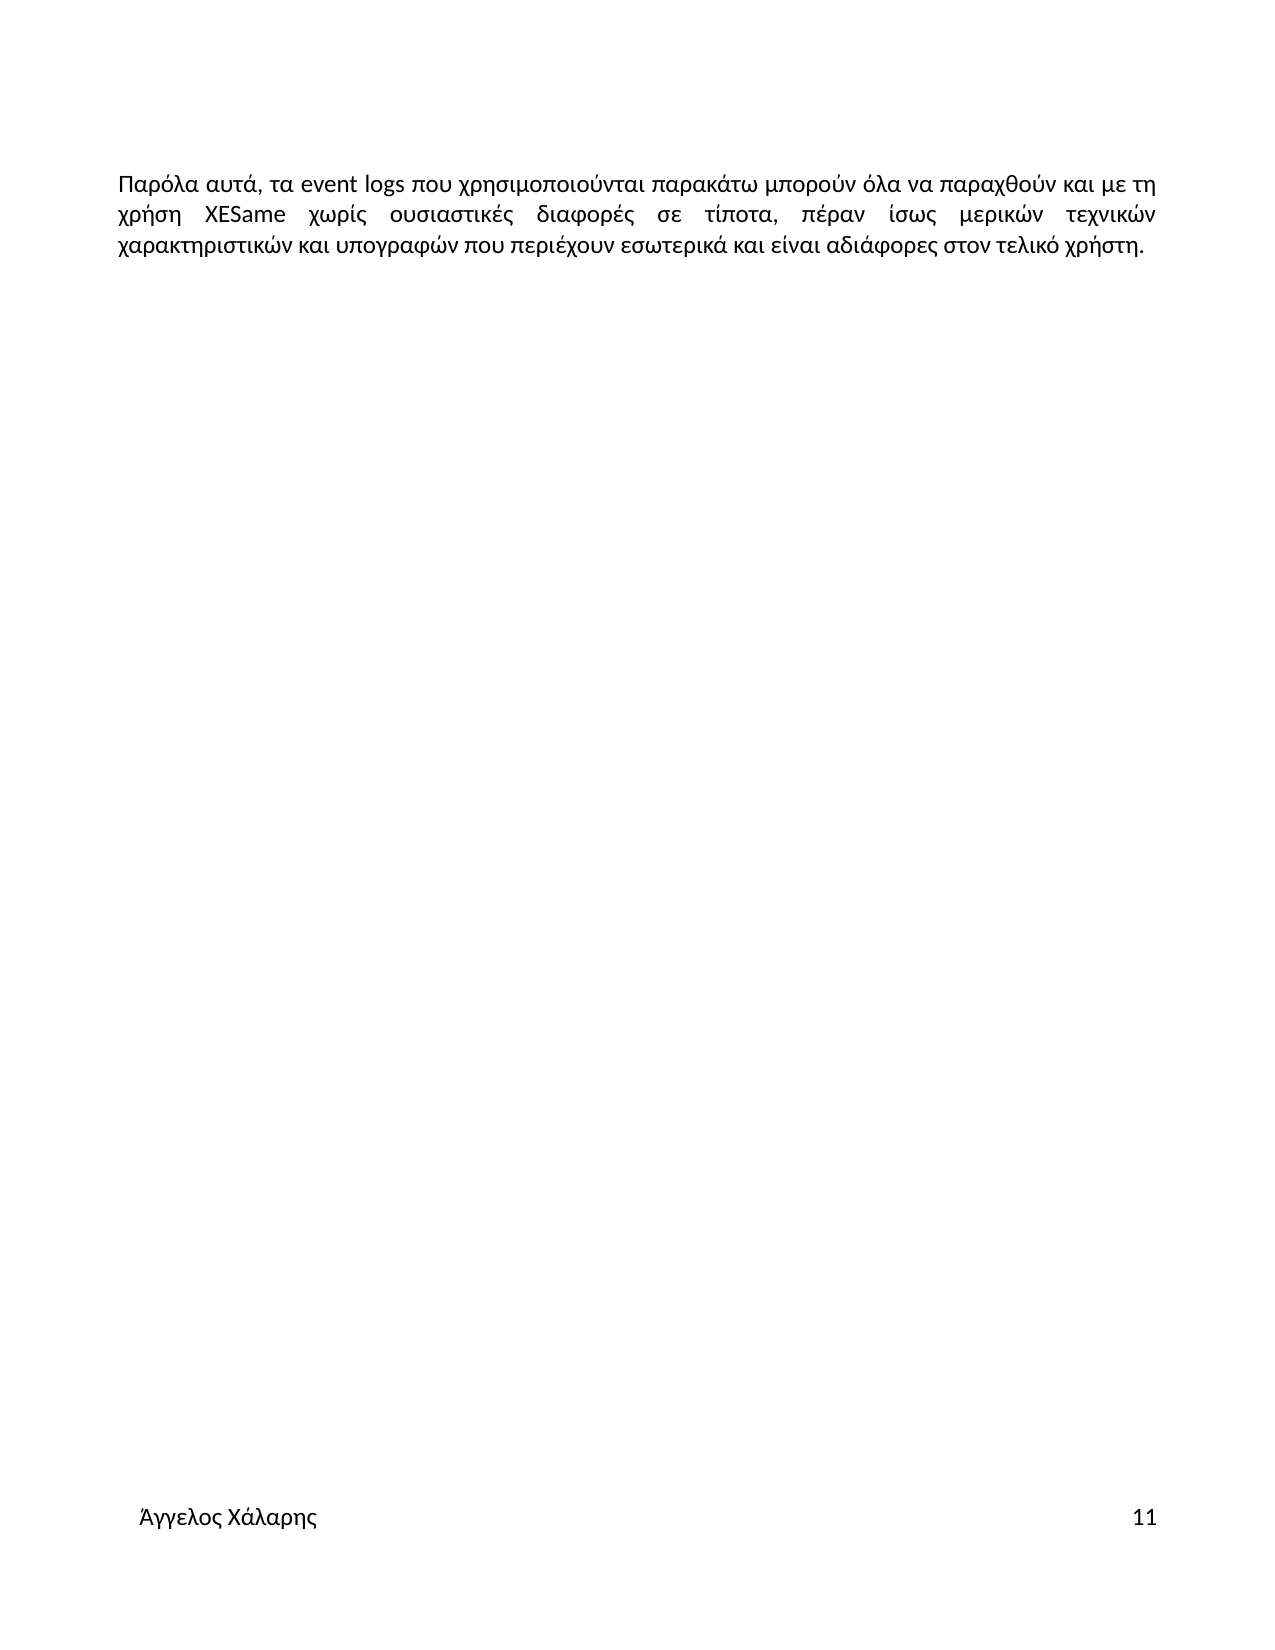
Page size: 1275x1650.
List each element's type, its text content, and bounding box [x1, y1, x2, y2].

text Παρόλα αυτά, τα event logs που χρησιμοποιούνται παρακάτω μπορούν όλα να παραχθούν και με τη χρήση XESame χωρίς ουσιαστικές διαφορές σε τίποτα, πέραν ίσως μερικών τεχνικών χαρακτηριστικών και υπογραφών που περιέχουν εσωτερικά και είναι αδιάφορες στον τελικό χρήστη. [118, 168, 1157, 259]
